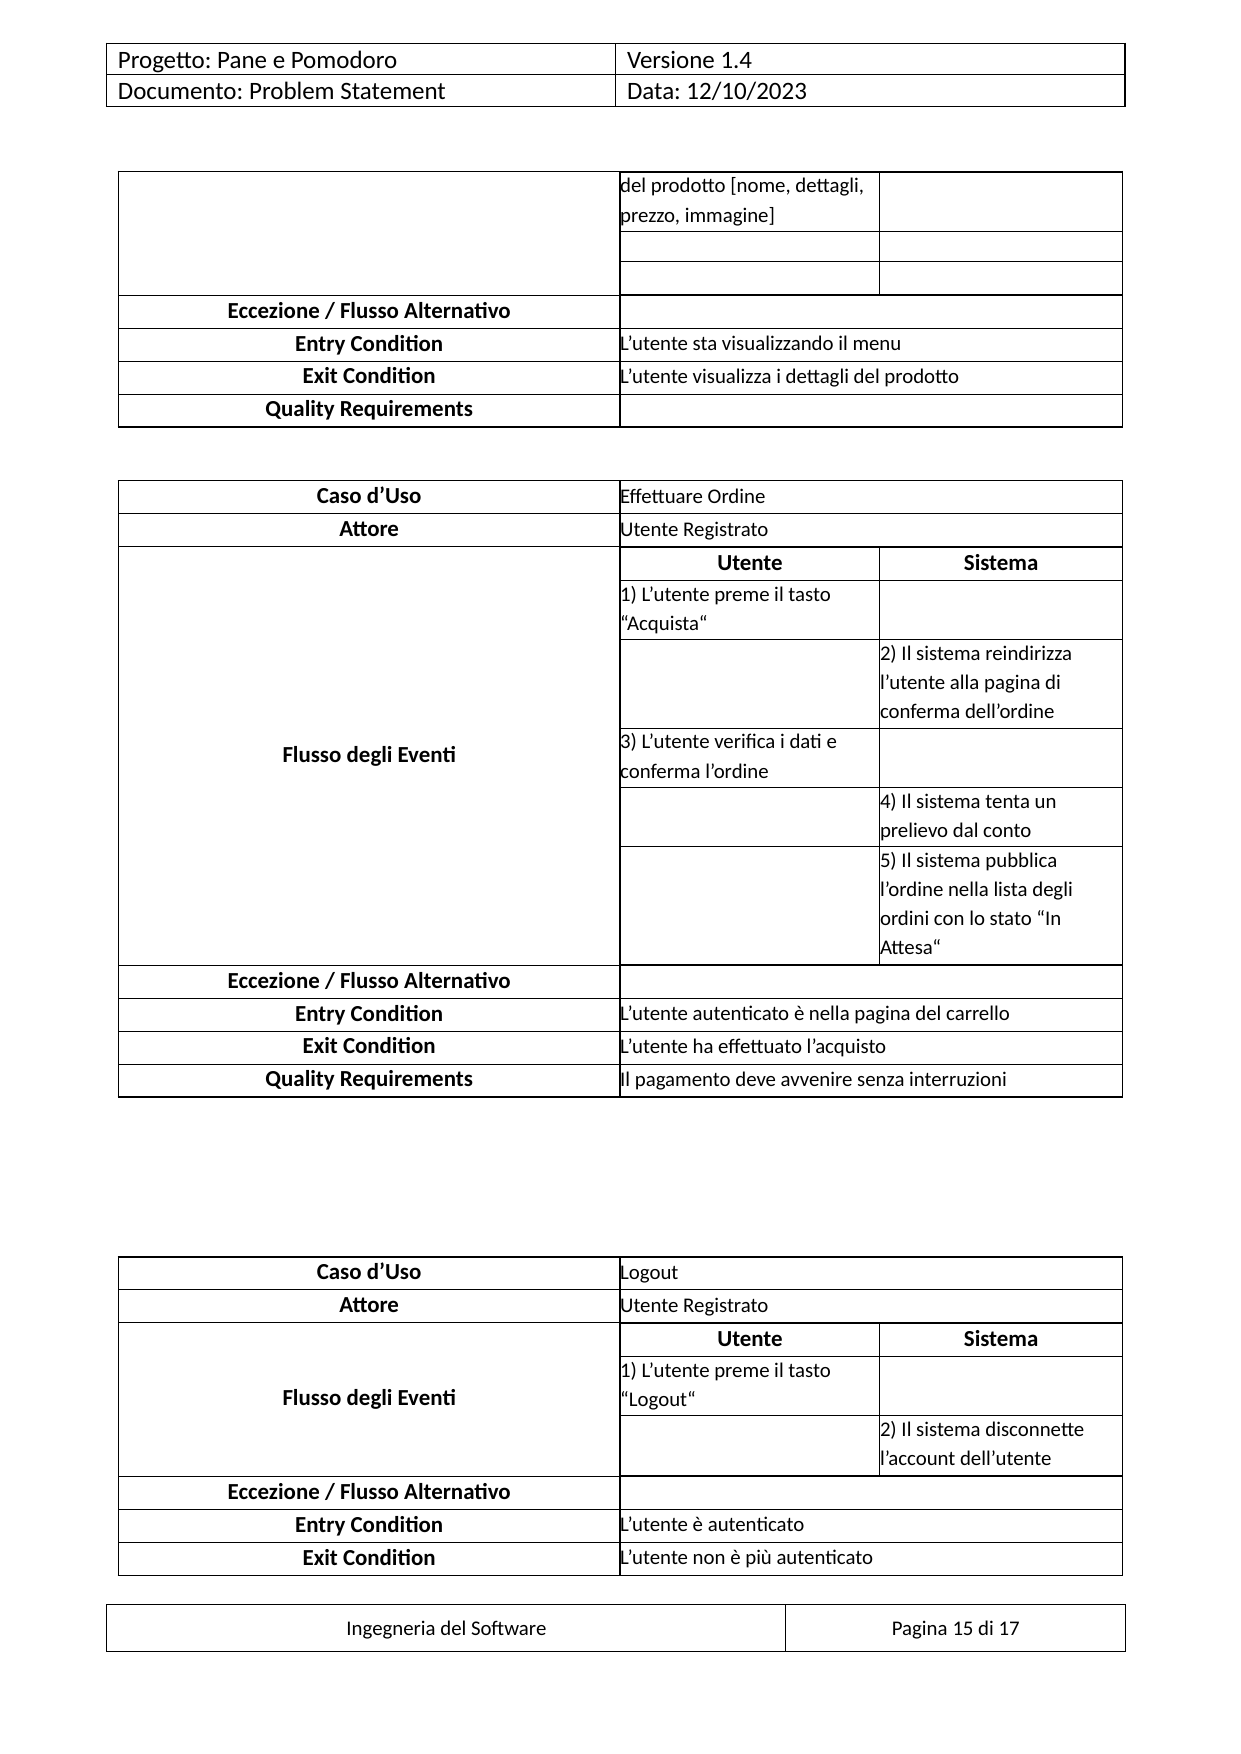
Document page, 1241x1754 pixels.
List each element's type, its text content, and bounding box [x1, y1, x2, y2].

table_cell Flusso degli Eventi [119, 1323, 619, 1476]
table_cell [621, 966, 1122, 998]
table_cell [880, 262, 1122, 293]
table_cell [621, 296, 1122, 328]
table_cell Exit Condition [119, 1032, 619, 1063]
table_cell [880, 232, 1122, 261]
table_cell 2) Il sistema disconnette l’account dell’utente [880, 1416, 1122, 1474]
table_cell [621, 1477, 1122, 1509]
table_cell [880, 581, 1122, 639]
table_cell Il pagamento deve avvenire senza interruzioni [621, 1065, 1122, 1096]
table_cell Attore [119, 1290, 619, 1322]
table_cell Entry Condition [119, 329, 619, 361]
table_cell Utente Registrato [621, 514, 1122, 546]
table_cell Eccezione / Flusso Alternativo [119, 296, 619, 328]
table_cell [621, 847, 879, 963]
table_header Logout [621, 1258, 1122, 1289]
table_cell 2) Il sistema reindirizza l’utente alla pagina di conferma dell’ordine [880, 640, 1122, 728]
table_cell [621, 788, 879, 846]
table_cell Quality Requirements [119, 1065, 619, 1096]
table_cell Utente Registrato [621, 1290, 1122, 1322]
table_cell [880, 729, 1122, 787]
table_header Utente [621, 1324, 879, 1356]
table_cell Entry Condition [119, 999, 619, 1031]
table_cell Eccezione / Flusso Alternativo [119, 1477, 619, 1509]
table_header Utente [621, 548, 879, 580]
table_cell del prodotto [nome, dettagli, prezzo, immagine] [621, 173, 879, 231]
table_cell L’utente autenticato è nella pagina del carrello [621, 999, 1122, 1031]
table_cell Exit Condition [119, 362, 619, 393]
table_cell Flusso degli Eventi [119, 547, 619, 965]
table_header Sistema [880, 548, 1122, 580]
table_cell [880, 173, 1122, 231]
table_cell 4) Il sistema tenta un prelievo dal conto [880, 788, 1122, 846]
table_cell [621, 232, 879, 261]
table_cell L’utente ha effettuato l’acquisto [621, 1032, 1122, 1063]
table_cell 5) Il sistema pubblica l’ordine nella lista degli ordini con lo stato “In Attesa“ [880, 847, 1122, 963]
table_cell L’utente sta visualizzando il menu [621, 329, 1122, 361]
table_header Caso d’Uso [119, 1258, 619, 1289]
table_cell [621, 1416, 879, 1474]
table_header Effettuare Ordine [621, 481, 1122, 513]
table_cell 1) L’utente preme il tasto “Acquista“ [621, 581, 879, 639]
table_header Caso d’Uso [119, 481, 619, 513]
table_cell Quality Requirements [119, 395, 619, 426]
table_cell Exit Condition [119, 1543, 619, 1574]
table_cell Attore [119, 514, 619, 546]
table_cell 3) L’utente verifica i dati e conferma l’ordine [621, 729, 879, 787]
table_header Sistema [880, 1324, 1122, 1356]
table_cell [621, 640, 879, 728]
table_cell L’utente è autenticato [621, 1510, 1122, 1542]
table_cell [621, 262, 879, 293]
table_cell Entry Condition [119, 1510, 619, 1542]
table_cell L’utente visualizza i dettagli del prodotto [621, 362, 1122, 393]
table_cell [621, 395, 1122, 426]
table_cell L’utente non è più autenticato [621, 1543, 1122, 1574]
table_cell [119, 172, 619, 295]
table_cell Eccezione / Flusso Alternativo [119, 966, 619, 998]
table_cell [880, 1357, 1122, 1415]
table_cell 1) L’utente preme il tasto “Logout“ [621, 1357, 879, 1415]
